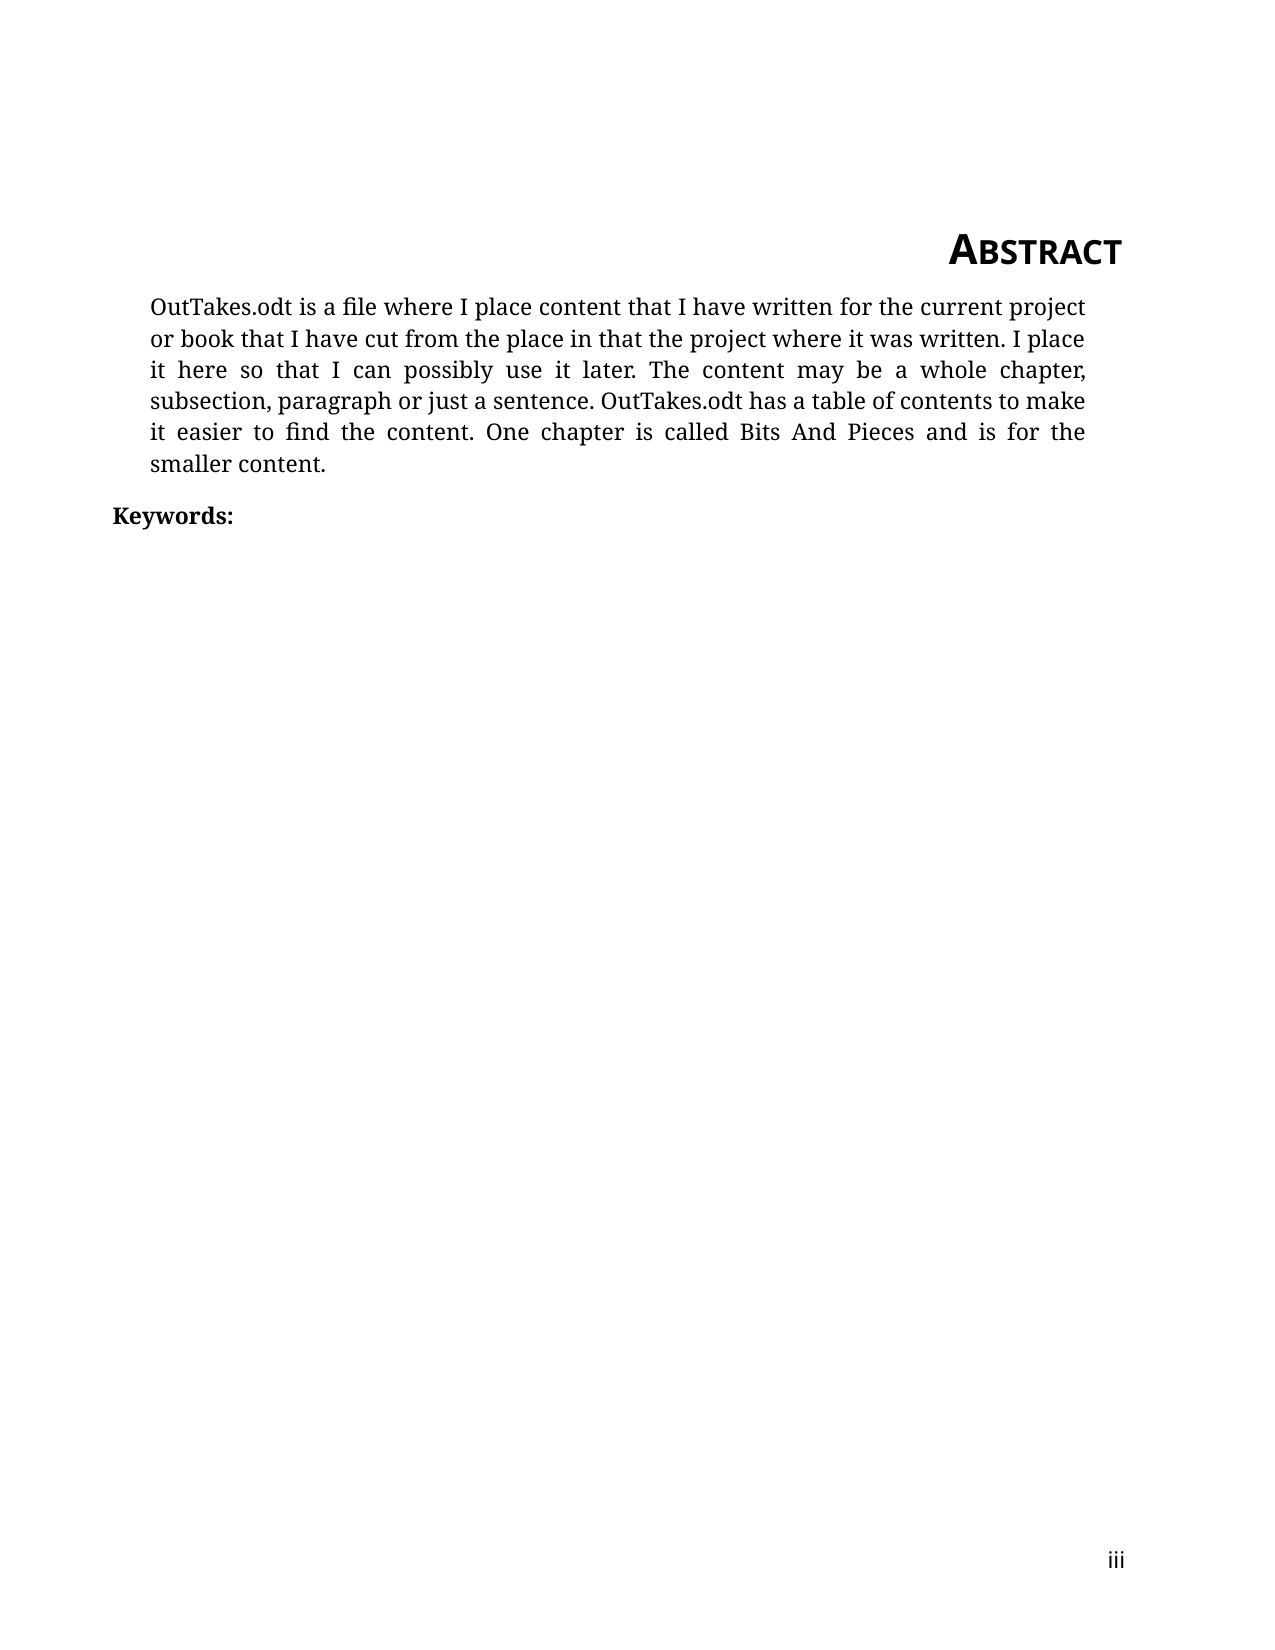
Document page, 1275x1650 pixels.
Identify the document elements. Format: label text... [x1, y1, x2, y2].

subtitle Abstract [112, 217, 1125, 279]
text OutTakes.odt is a file where I place content that I have written for the current project or book that I have cut from the place in that the project where it was written. I place it here so that I can possibly use it later. The content may be a whole chapter, subsection, paragraph or just a sentence. OutTakes.odt has a table of contents to make it easier to find the content. One chapter is called Bits And Pieces and is for the smaller content. [150, 291, 1087, 479]
text Keywords: [112, 500, 1125, 531]
